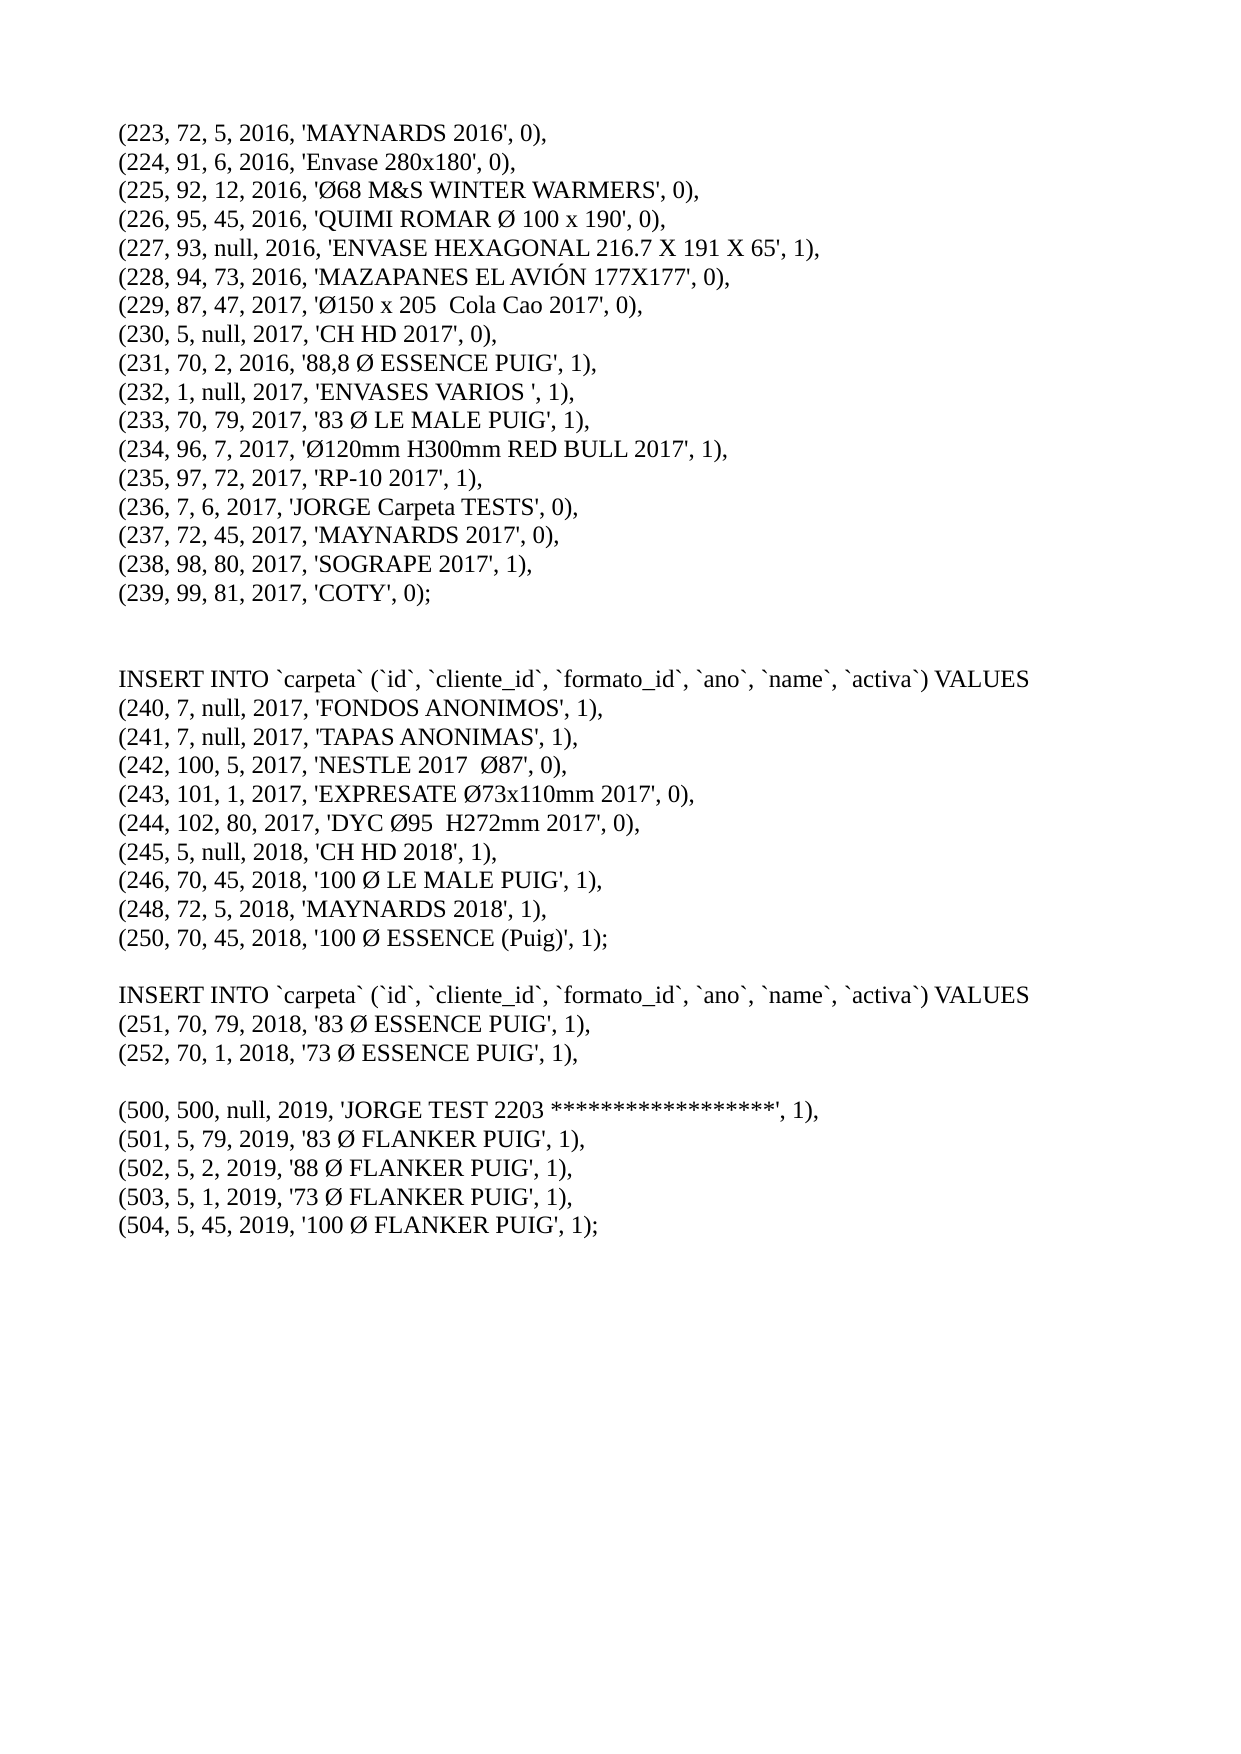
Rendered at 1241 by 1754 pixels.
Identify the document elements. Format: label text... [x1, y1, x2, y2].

text (231, 70, 2, 2016, '88,8 Ø ESSENCE PUIG', 1), [118, 348, 1122, 377]
text INSERT INTO `carpeta` (`id`, `cliente_id`, `formato_id`, `ano`, `name`, `activa`) VALUES [118, 664, 1122, 693]
text (239, 99, 81, 2017, 'COTY', 0); [118, 578, 1122, 607]
text (241, 7, null, 2017, 'TAPAS ANONIMAS', 1), [118, 722, 1122, 751]
text (236, 7, 6, 2017, 'JORGE Carpeta TESTS', 0), [118, 492, 1122, 521]
text (242, 100, 5, 2017, 'NESTLE 2017 Ø87', 0), [118, 751, 1122, 779]
text (238, 98, 80, 2017, 'SOGRAPE 2017', 1), [118, 549, 1122, 578]
text (224, 91, 6, 2016, 'Envase 280x180', 0), [118, 147, 1122, 176]
text (228, 94, 73, 2016, 'MAZAPANES EL AVIÓN 177X177', 0), [118, 262, 1122, 291]
text (246, 70, 45, 2018, '100 Ø LE MALE PUIG', 1), [118, 866, 1122, 894]
text (504, 5, 45, 2019, '100 Ø FLANKER PUIG', 1); [118, 1211, 1122, 1239]
text (229, 87, 47, 2017, 'Ø150 x 205 Cola Cao 2017', 0), [118, 291, 1122, 319]
text (502, 5, 2, 2019, '88 Ø FLANKER PUIG', 1), [118, 1153, 1122, 1182]
text (223, 72, 5, 2016, 'MAYNARDS 2016', 0), [118, 118, 1122, 147]
text (503, 5, 1, 2019, '73 Ø FLANKER PUIG', 1), [118, 1182, 1122, 1211]
text (245, 5, null, 2018, 'CH HD 2018', 1), [118, 837, 1122, 866]
text (501, 5, 79, 2019, '83 Ø FLANKER PUIG', 1), [118, 1124, 1122, 1153]
text (243, 101, 1, 2017, 'EXPRESATE Ø73x110mm 2017', 0), [118, 779, 1122, 808]
text (251, 70, 79, 2018, '83 Ø ESSENCE PUIG', 1), [118, 1009, 1122, 1038]
text (500, 500, null, 2019, 'JORGE TEST 2203 ******************', 1), [118, 1096, 1122, 1124]
text (240, 7, null, 2017, 'FONDOS ANONIMOS', 1), [118, 693, 1122, 722]
text (226, 95, 45, 2016, 'QUIMI ROMAR Ø 100 x 190', 0), [118, 204, 1122, 233]
text INSERT INTO `carpeta` (`id`, `cliente_id`, `formato_id`, `ano`, `name`, `activa`) VALUES [118, 981, 1122, 1009]
text (244, 102, 80, 2017, 'DYC Ø95 H272mm 2017', 0), [118, 808, 1122, 837]
text (235, 97, 72, 2017, 'RP-10 2017', 1), [118, 463, 1122, 492]
text (237, 72, 45, 2017, 'MAYNARDS 2017', 0), [118, 521, 1122, 549]
text (250, 70, 45, 2018, '100 Ø ESSENCE (Puig)', 1); [118, 923, 1122, 952]
text (230, 5, null, 2017, 'CH HD 2017', 0), [118, 319, 1122, 348]
text (233, 70, 79, 2017, '83 Ø LE MALE PUIG', 1), [118, 406, 1122, 434]
text (227, 93, null, 2016, 'ENVASE HEXAGONAL 216.7 X 191 X 65', 1), [118, 233, 1122, 262]
text (252, 70, 1, 2018, '73 Ø ESSENCE PUIG', 1), [118, 1038, 1122, 1067]
text (234, 96, 7, 2017, 'Ø120mm H300mm RED BULL 2017', 1), [118, 434, 1122, 463]
text (225, 92, 12, 2016, 'Ø68 M&S WINTER WARMERS', 0), [118, 176, 1122, 204]
text (248, 72, 5, 2018, 'MAYNARDS 2018', 1), [118, 894, 1122, 923]
text (232, 1, null, 2017, 'ENVASES VARIOS ', 1), [118, 377, 1122, 406]
